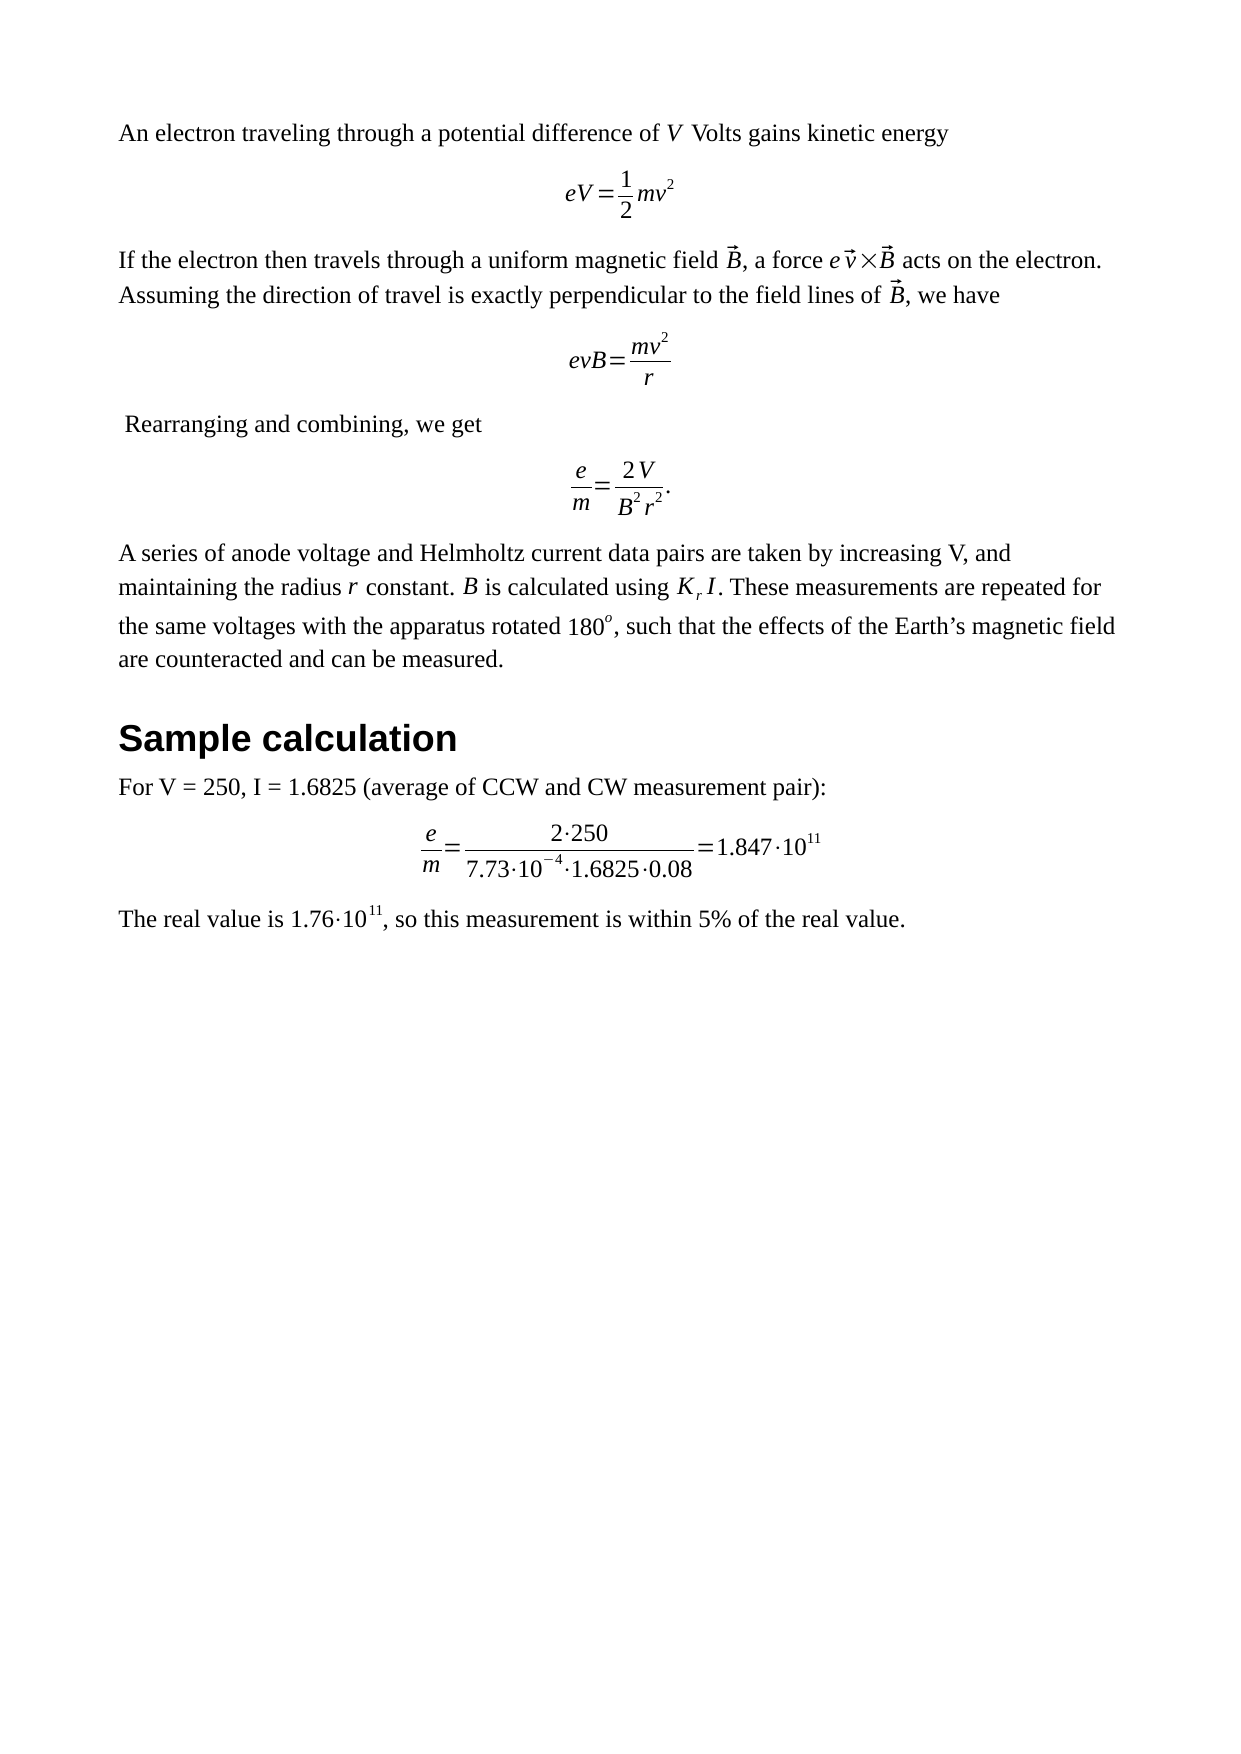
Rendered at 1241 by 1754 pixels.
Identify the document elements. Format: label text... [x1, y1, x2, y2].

text An electron traveling through a potential difference of Volts gains kinetic energy [118, 118, 1122, 147]
text Rearranging and combining, we get [118, 409, 1122, 438]
subtitle Sample calculation [118, 716, 1122, 759]
text A series of anode voltage and Helmholtz current data pairs are taken by increasing V, and maintaining the radius constant. is calculated using . These measurements are repeated for the same voltages with the apparatus rotated , such that the effects of the Earth’s magnetic field are counteracted and can be measured. [118, 538, 1122, 673]
text . [118, 457, 1122, 520]
text If the electron then travels through a uniform magnetic field , a force acts on the electron. Assuming the direction of travel is exactly perpendicular to the field lines of , we have [118, 244, 1122, 309]
text The real value is , so this measurement is within 5% of the real value. [118, 901, 1122, 932]
text For V = 250, I = 1.6825 (average of CCW and CW measurement pair): [118, 772, 1122, 801]
